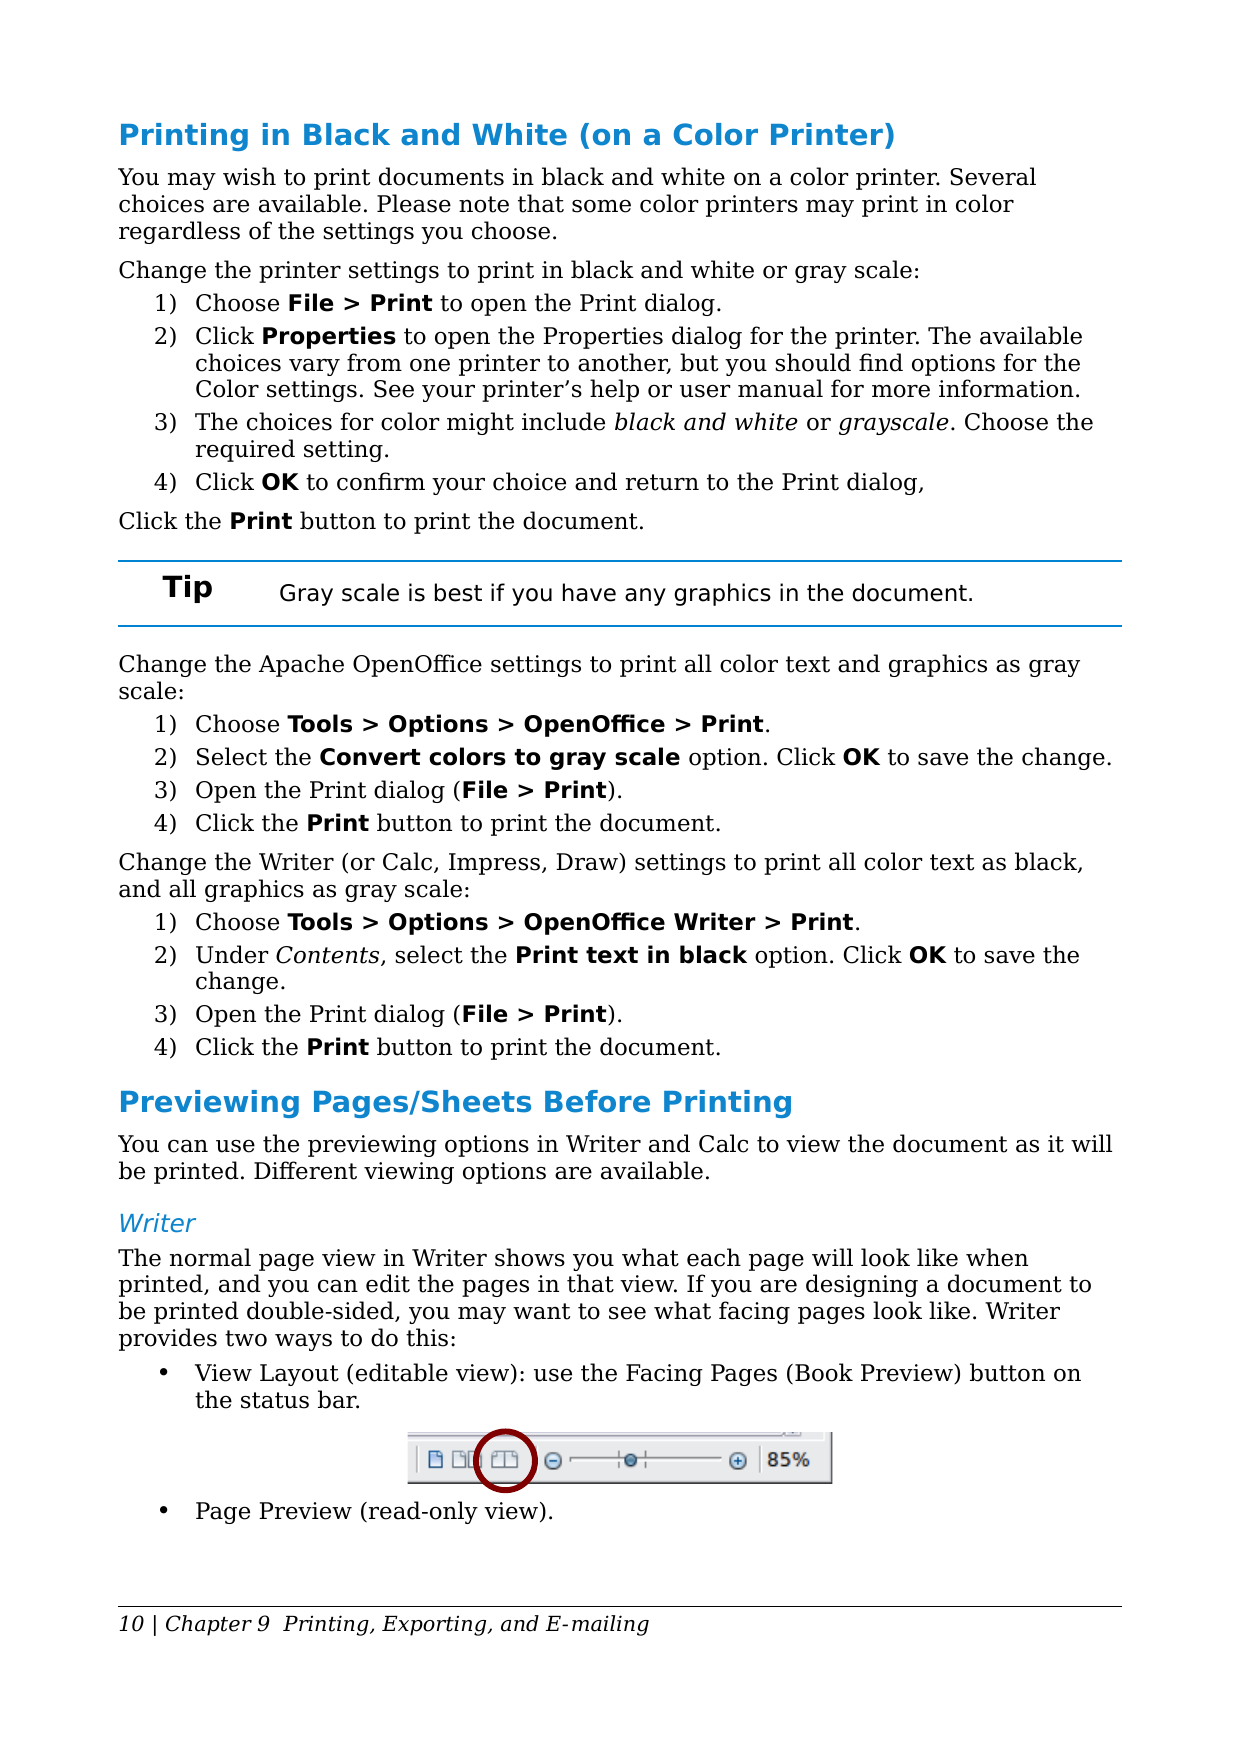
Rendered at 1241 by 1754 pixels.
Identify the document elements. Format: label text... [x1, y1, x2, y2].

picture [407, 1432, 489, 1484]
subtitle Previewing Pages/Sheets Before Printing [118, 1085, 1122, 1119]
table_header Gray scale is best if you have any graphics in the document. [258, 562, 1122, 625]
list Open the Print dialog (File > Print). [177, 777, 1122, 804]
subtitle Writer [118, 1209, 1122, 1238]
list The choices for color might include black and white or grayscale. Choose the required setting. [177, 409, 1122, 463]
list Change the printer settings to print in black and white or gray scale: [118, 257, 1122, 284]
list Click Properties to open the Properties dialog for the printer. The available choices vary from one printer to another, but you should find options for the Color settings. See your printer’s help or user manual for more information. [177, 323, 1122, 403]
list View Layout (editable view): use the Facing Pages (Book Preview) button on the status bar. [156, 1358, 1122, 1414]
subtitle Printing in Black and White (on a Color Printer) [118, 118, 1122, 152]
list Open the Print dialog (File > Print). [177, 1001, 1122, 1028]
picture [479, 1435, 531, 1484]
list Under Contents, select the Print text in black option. Click OK to save the change. [177, 942, 1122, 995]
list Change the Writer (or Calc, Impress, Draw) settings to print all color text as black, and all graphics as gray scale: [118, 849, 1122, 902]
list The normal page view in Writer shows you what each page will look like when printed, and you can edit the pages in that view. If you are designing a document to be printed double-sided, you may want to see what facing pages look like. Writer provides two ways to do this: [118, 1245, 1122, 1351]
list Page Preview (read-only view). [156, 1497, 1122, 1526]
picture [522, 1432, 833, 1484]
list Choose Tools > Options > OpenOffice Writer > Print. [177, 909, 1122, 936]
list Select the Convert colors to gray scale option. Click OK to save the change. [177, 744, 1122, 771]
list Click the Print button to print the document. [177, 1034, 1122, 1061]
list Choose Tools > Options > OpenOffice > Print. [177, 711, 1122, 738]
text Click the Print button to print the document. [118, 508, 1122, 535]
list Choose File > Print to open the Print dialog. [177, 290, 1122, 317]
list Change the Apache OpenOffice settings to print all color text and graphics as gray scale: [118, 651, 1122, 705]
table_header Tip [118, 562, 257, 625]
list Click OK to confirm your choice and return to the Print dialog, [177, 469, 1122, 496]
text You may wish to print documents in black and white on a color printer. Several choices are available. Please note that some color printers may print in color regardless of the settings you choose. [118, 164, 1122, 244]
list Click the Print button to print the document. [177, 810, 1122, 837]
text You can use the previewing options in Writer and Calc to view the document as it will be printed. Different viewing options are available. [118, 1132, 1122, 1185]
